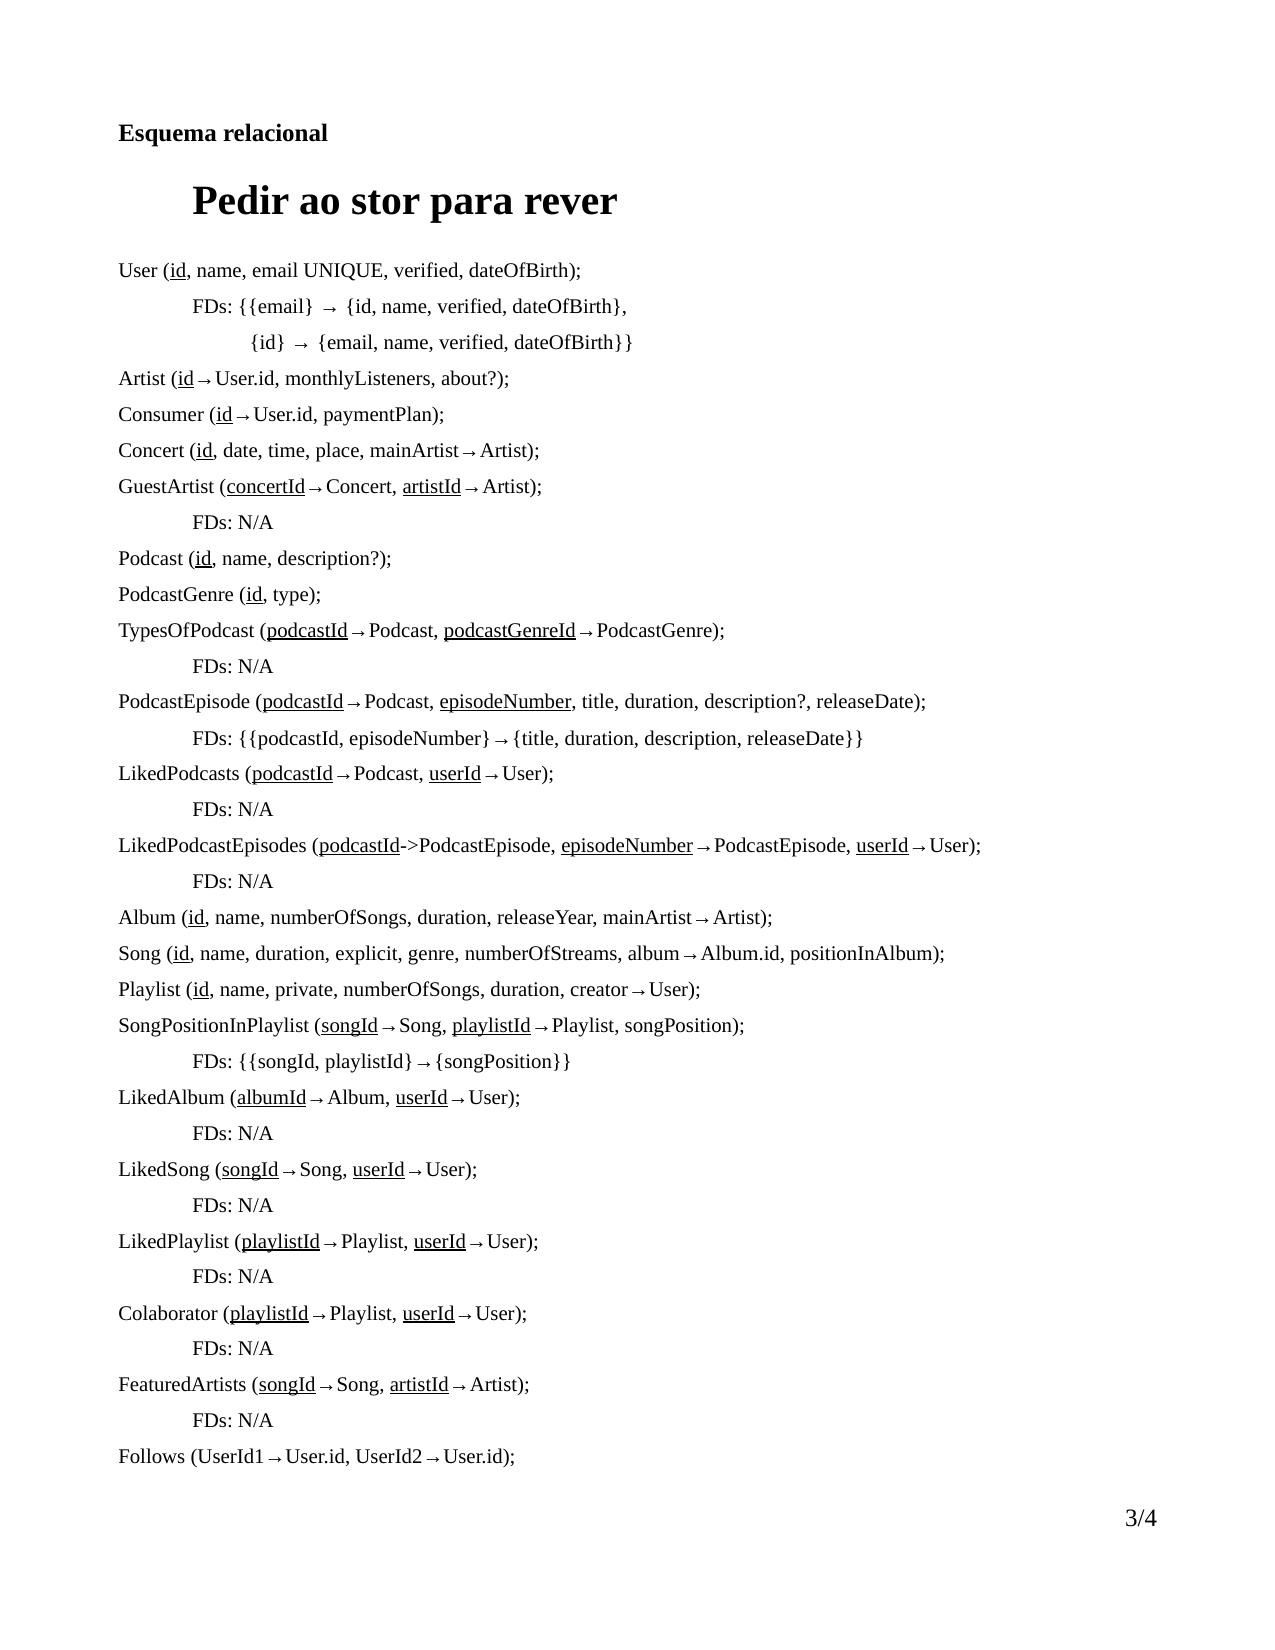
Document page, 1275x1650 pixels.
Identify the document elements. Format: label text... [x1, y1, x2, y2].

text FDs: N/A [118, 1264, 1157, 1288]
text LikedSong (songId→Song, userId→User); [118, 1157, 1157, 1181]
text FDs: {{songId, playlistId}→{songPosition}} [118, 1049, 1157, 1073]
text FDs: N/A [118, 1408, 1157, 1432]
text Colaborator (playlistId→Playlist, userId→User); [118, 1300, 1157, 1324]
text FDs: N/A [118, 653, 1157, 678]
text Playlist (id, name, private, numberOfSongs, duration, creator→User); [118, 977, 1157, 1001]
text FDs: N/A [118, 1336, 1157, 1360]
text LikedAlbum (albumId→Album, userId→User); [118, 1085, 1157, 1109]
text Consumer (id→User.id, paymentPlan); [118, 402, 1157, 426]
text FDs: {{podcastId, episodeNumber}→{title, duration, description, releaseDate}} [118, 725, 1157, 749]
text LikedPodcasts (podcastId→Podcast, userId→User); [118, 761, 1157, 785]
text Podcast (id, name, description?); [118, 546, 1157, 570]
text Album (id, name, numberOfSongs, duration, releaseYear, mainArtist→Artist); [118, 905, 1157, 929]
text {id} → {email, name, verified, dateOfBirth}} [118, 330, 1157, 354]
text User (id, name, email UNIQUE, verified, dateOfBirth); [118, 258, 1157, 282]
text FDs: N/A [118, 797, 1157, 821]
text FDs: N/A [118, 510, 1157, 534]
text FDs: N/A [118, 1193, 1157, 1217]
text LikedPlaylist (playlistId→Playlist, userId→User); [118, 1228, 1157, 1253]
text FDs: N/A [118, 1121, 1157, 1145]
text Song (id, name, duration, explicit, genre, numberOfStreams, album→Album.id, positionInAlbum); [118, 941, 1157, 965]
text FeaturedArtists (songId→Song, artistId→Artist); [118, 1372, 1157, 1396]
text GuestArtist (concertId→Concert, artistId→Artist); [118, 474, 1157, 498]
text Esquema relacional [118, 118, 1157, 147]
text Artist (id→User.id, monthlyListeners, about?); [118, 366, 1157, 390]
text Follows (UserId1→User.id, UserId2→User.id); [118, 1444, 1157, 1468]
text PodcastEpisode (podcastId→Podcast, episodeNumber, title, duration, description?, releaseDate); [118, 689, 1157, 713]
text Concert (id, date, time, place, mainArtist→Artist); [118, 438, 1157, 462]
text Pedir ao stor para rever [118, 176, 1157, 223]
text SongPositionInPlaylist (songId→Song, playlistId→Playlist, songPosition); [118, 1013, 1157, 1037]
text FDs: {{email} → {id, name, verified, dateOfBirth}, [118, 294, 1157, 318]
text PodcastGenre (id, type); [118, 582, 1157, 606]
text LikedPodcastEpisodes (podcastId->PodcastEpisode, episodeNumber→PodcastEpisode, userId→User); [118, 833, 1157, 857]
text TypesOfPodcast (podcastId→Podcast, podcastGenreId→PodcastGenre); [118, 618, 1157, 642]
text FDs: N/A [118, 869, 1157, 893]
